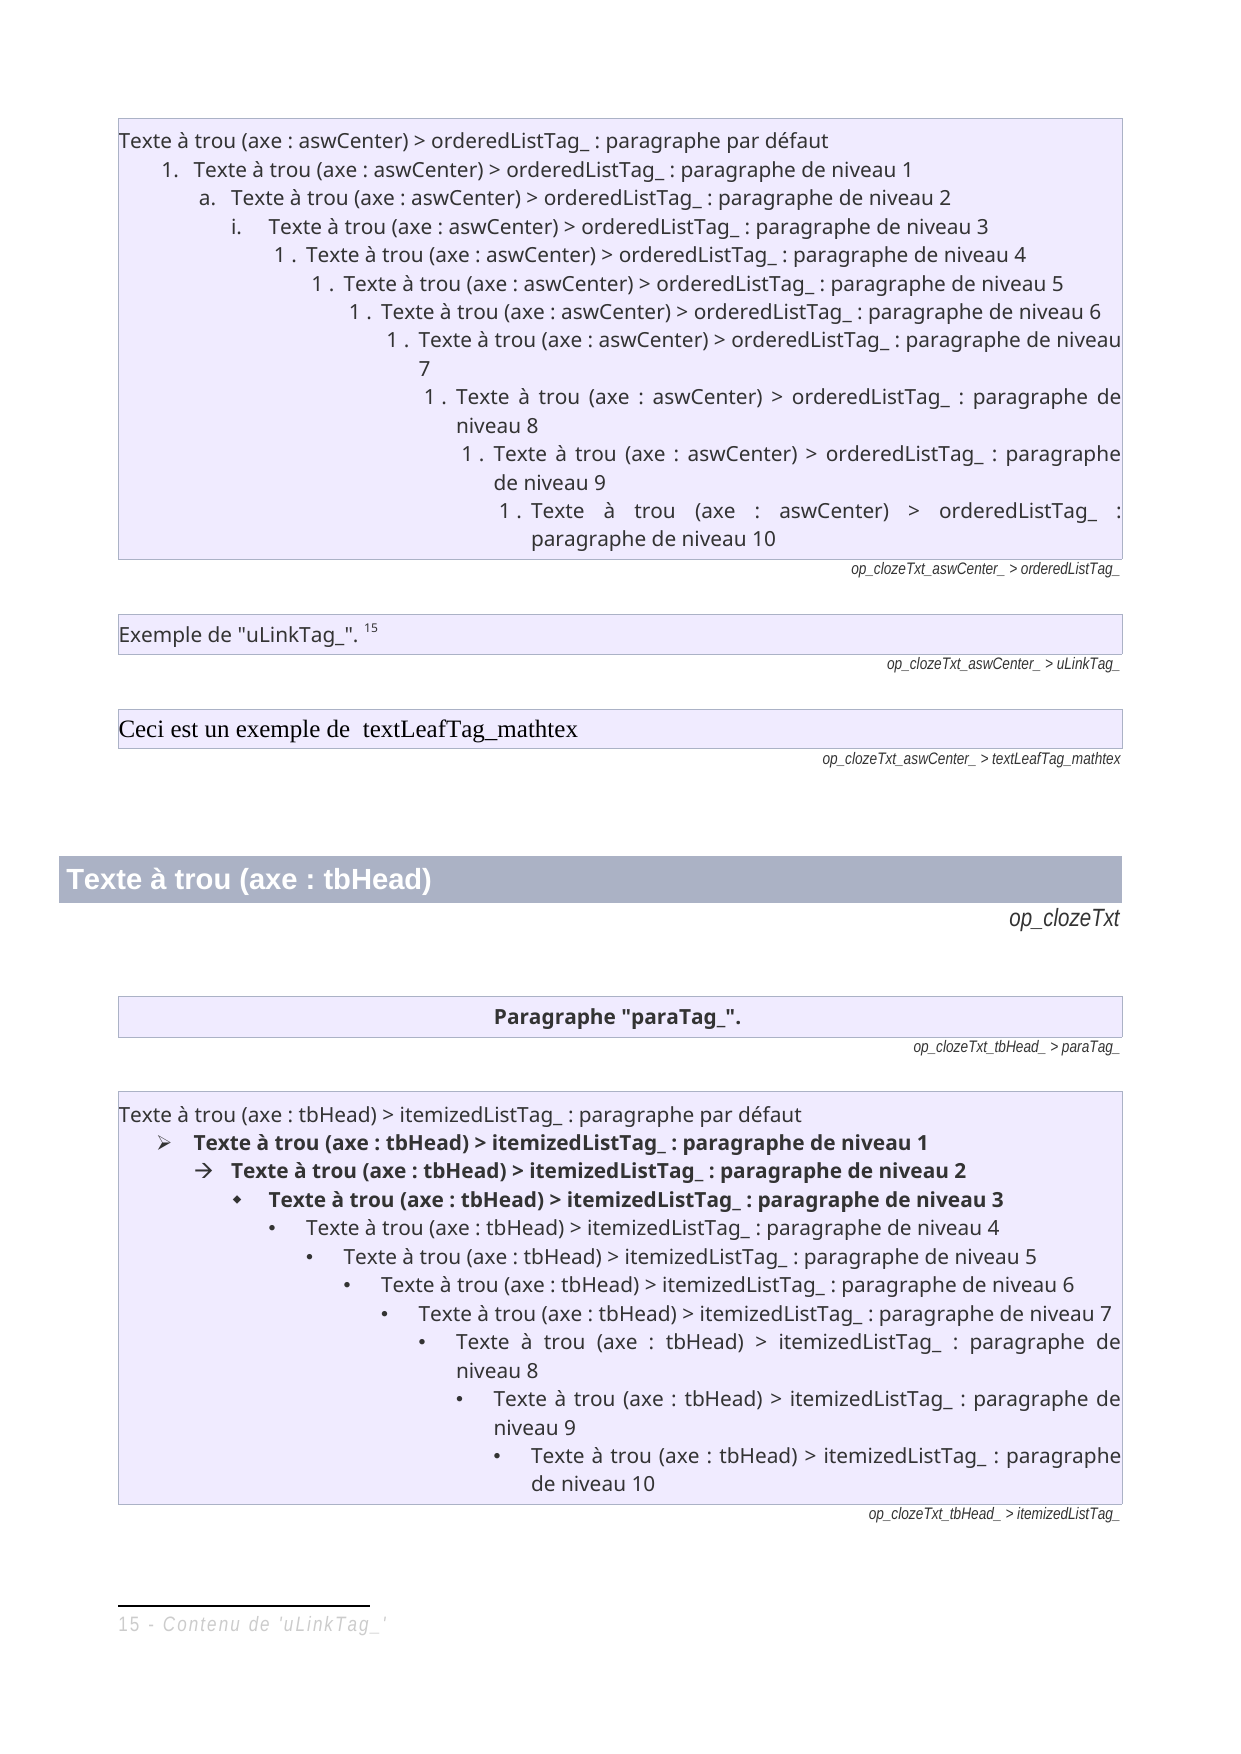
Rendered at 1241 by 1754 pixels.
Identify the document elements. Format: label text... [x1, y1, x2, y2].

table_header Texte à trou (axe : aswCenter) > orderedListTag_ : paragraphe par défaut Texte à trou (axe : aswCenter) > orderedListTag_ : paragraphe de niveau 1 Texte à trou (axe : aswCenter) > orderedListTag_ : paragraphe de niveau 2 Texte à trou (axe : aswCenter) > orderedListTag_ : paragraphe de niveau 3 Texte à trou (axe : aswCenter) > orderedListTag_ : paragraphe de niveau 4 Texte à trou (axe : aswCenter) > orderedListTag_ : paragraphe de niveau 5 Texte à trou (axe : aswCenter) > orderedListTag_ : paragraphe de niveau 6 Texte à trou (axe : aswCenter) > orderedListTag_ : paragraphe de niveau 7 Texte à trou (axe : aswCenter) > orderedListTag_ : paragraphe de niveau 8 Texte à trou (axe : aswCenter) > orderedListTag_ : paragraphe de niveau 9 Texte à trou (axe : aswCenter) > orderedListTag_ : paragraphe de niveau 10 [119, 119, 1122, 559]
table_header Exemple de "uLinkTag_". [119, 615, 1122, 654]
table_header Ceci est un exemple de textLeafTag_mathtex [119, 710, 1122, 748]
title op_clozeTxt_tbHead_ > itemizedListTag_ [118, 1505, 1122, 1523]
table_header Paragraphe "paraTag_". [119, 997, 1122, 1037]
title op_clozeTxt_aswCenter_ > orderedListTag_ [118, 560, 1122, 578]
title op_clozeTxt_aswCenter_ > uLinkTag_ [118, 655, 1122, 673]
title op_clozeTxt_tbHead_ > paraTag_ [118, 1038, 1122, 1056]
title Texte à trou (axe : tbHead) [60, 857, 1122, 902]
title op_clozeTxt_aswCenter_ > textLeafTag_mathtex [118, 749, 1122, 768]
subtitle op_clozeTxt [118, 903, 1122, 931]
table_header Texte à trou (axe : tbHead) > itemizedListTag_ : paragraphe par défaut Texte à trou (axe : tbHead) > itemizedListTag_ : paragraphe de niveau 1 Texte à trou (axe : tbHead) > itemizedListTag_ : paragraphe de niveau 2 Texte à trou (axe : tbHead) > itemizedListTag_ : paragraphe de niveau 3 Texte à trou (axe : tbHead) > itemizedListTag_ : paragraphe de niveau 4 Texte à trou (axe : tbHead) > itemizedListTag_ : paragraphe de niveau 5 Texte à trou (axe : tbHead) > itemizedListTag_ : paragraphe de niveau 6 Texte à trou (axe : tbHead) > itemizedListTag_ : paragraphe de niveau 7 Texte à trou (axe : tbHead) > itemizedListTag_ : paragraphe de niveau 8 Texte à trou (axe : tbHead) > itemizedListTag_ : paragraphe de niveau 9 Texte à trou (axe : tbHead) > itemizedListTag_ : paragraphe de niveau 10 [119, 1092, 1122, 1504]
